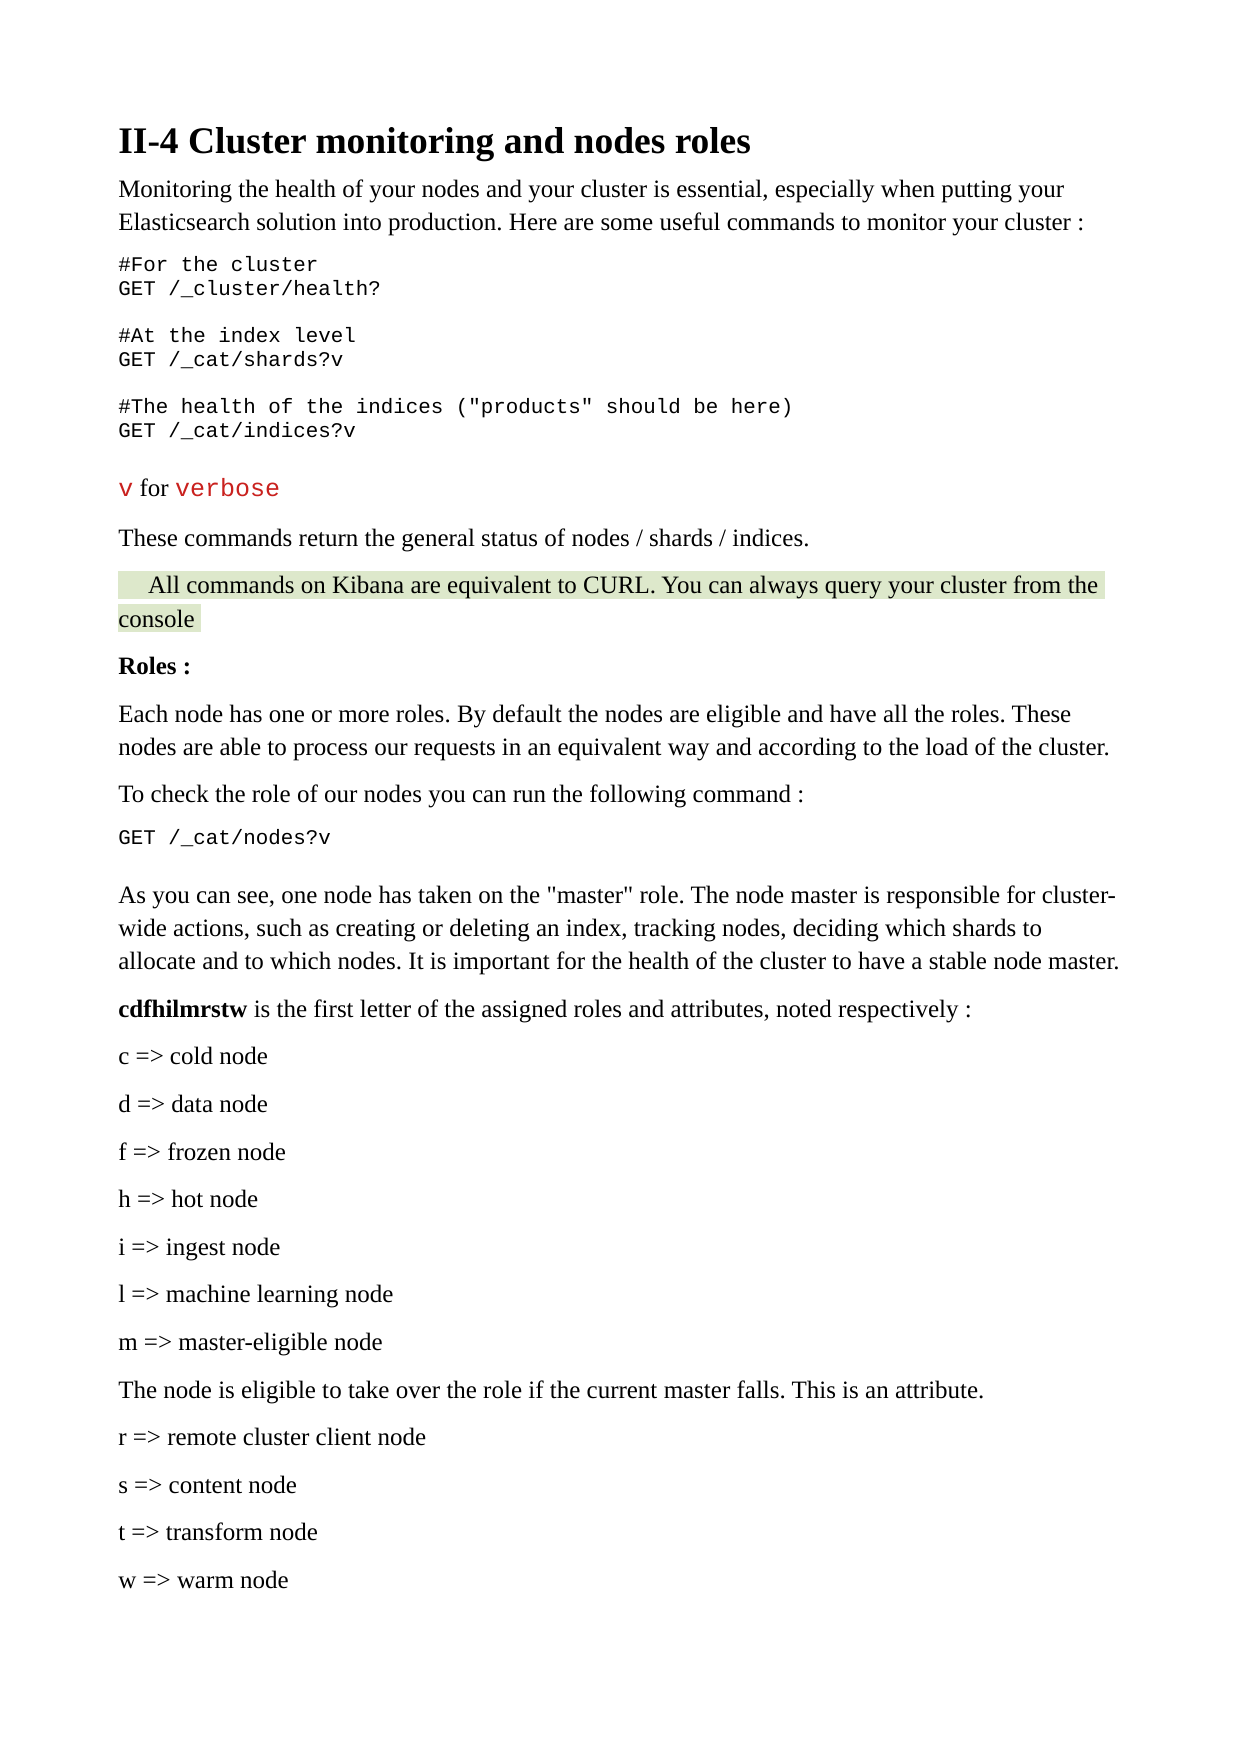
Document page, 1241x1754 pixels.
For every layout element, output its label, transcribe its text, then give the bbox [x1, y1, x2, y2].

text cdfhilmrstw is the first letter of the assigned roles and attributes, noted respectively : [118, 994, 1122, 1023]
text w => warm node [118, 1565, 1122, 1594]
text As you can see, one node has taken on the "master" role. The node master is responsible for cluster-wide actions, such as creating or deleting an index, tracking nodes, deciding which shards to allocate and to which nodes. It is important for the health of the cluster to have a stable node master. [118, 880, 1122, 975]
text #At the index level [118, 325, 1122, 349]
text m => master-eligible node [118, 1327, 1122, 1356]
text All commands on Kibana are equivalent to CURL. You can always query your cluster from the console [118, 571, 1122, 632]
text #For the cluster [118, 254, 1122, 278]
text l => machine learning node [118, 1279, 1122, 1308]
text GET /_cat/indices?v [118, 420, 1122, 443]
text i => ingest node [118, 1232, 1122, 1261]
text d => data node [118, 1089, 1122, 1118]
text #The health of the indices ("products" should be here) [118, 396, 1122, 420]
text These commands return the general status of nodes / shards / indices. [118, 523, 1122, 552]
text Roles : [118, 651, 1122, 680]
text f => frozen node [118, 1137, 1122, 1165]
text Monitoring the health of your nodes and your cluster is essential, especially when putting your Elasticsearch solution into production. Here are some useful commands to monitor your cluster : [118, 174, 1122, 236]
text c => cold node [118, 1041, 1122, 1070]
text r => remote cluster client node [118, 1422, 1122, 1451]
text Each node has one or more roles. By default the nodes are eligible and have all the roles. These nodes are able to process our requests in an equivalent way and according to the load of the cluster. [118, 699, 1122, 761]
text s => content node [118, 1470, 1122, 1499]
text The node is eligible to take over the role if the current master falls. This is an attribute. [118, 1375, 1122, 1403]
text t => transform node [118, 1517, 1122, 1546]
text GET /_cluster/health? [118, 278, 1122, 302]
subtitle II-4 Cluster monitoring and nodes roles [118, 118, 1122, 161]
text GET /_cat/shards?v [118, 349, 1122, 373]
text v for verbose [118, 473, 1122, 504]
text To check the role of our nodes you can run the following command : [118, 779, 1122, 808]
text h => hot node [118, 1184, 1122, 1213]
text GET /_cat/nodes?v [118, 827, 1122, 851]
